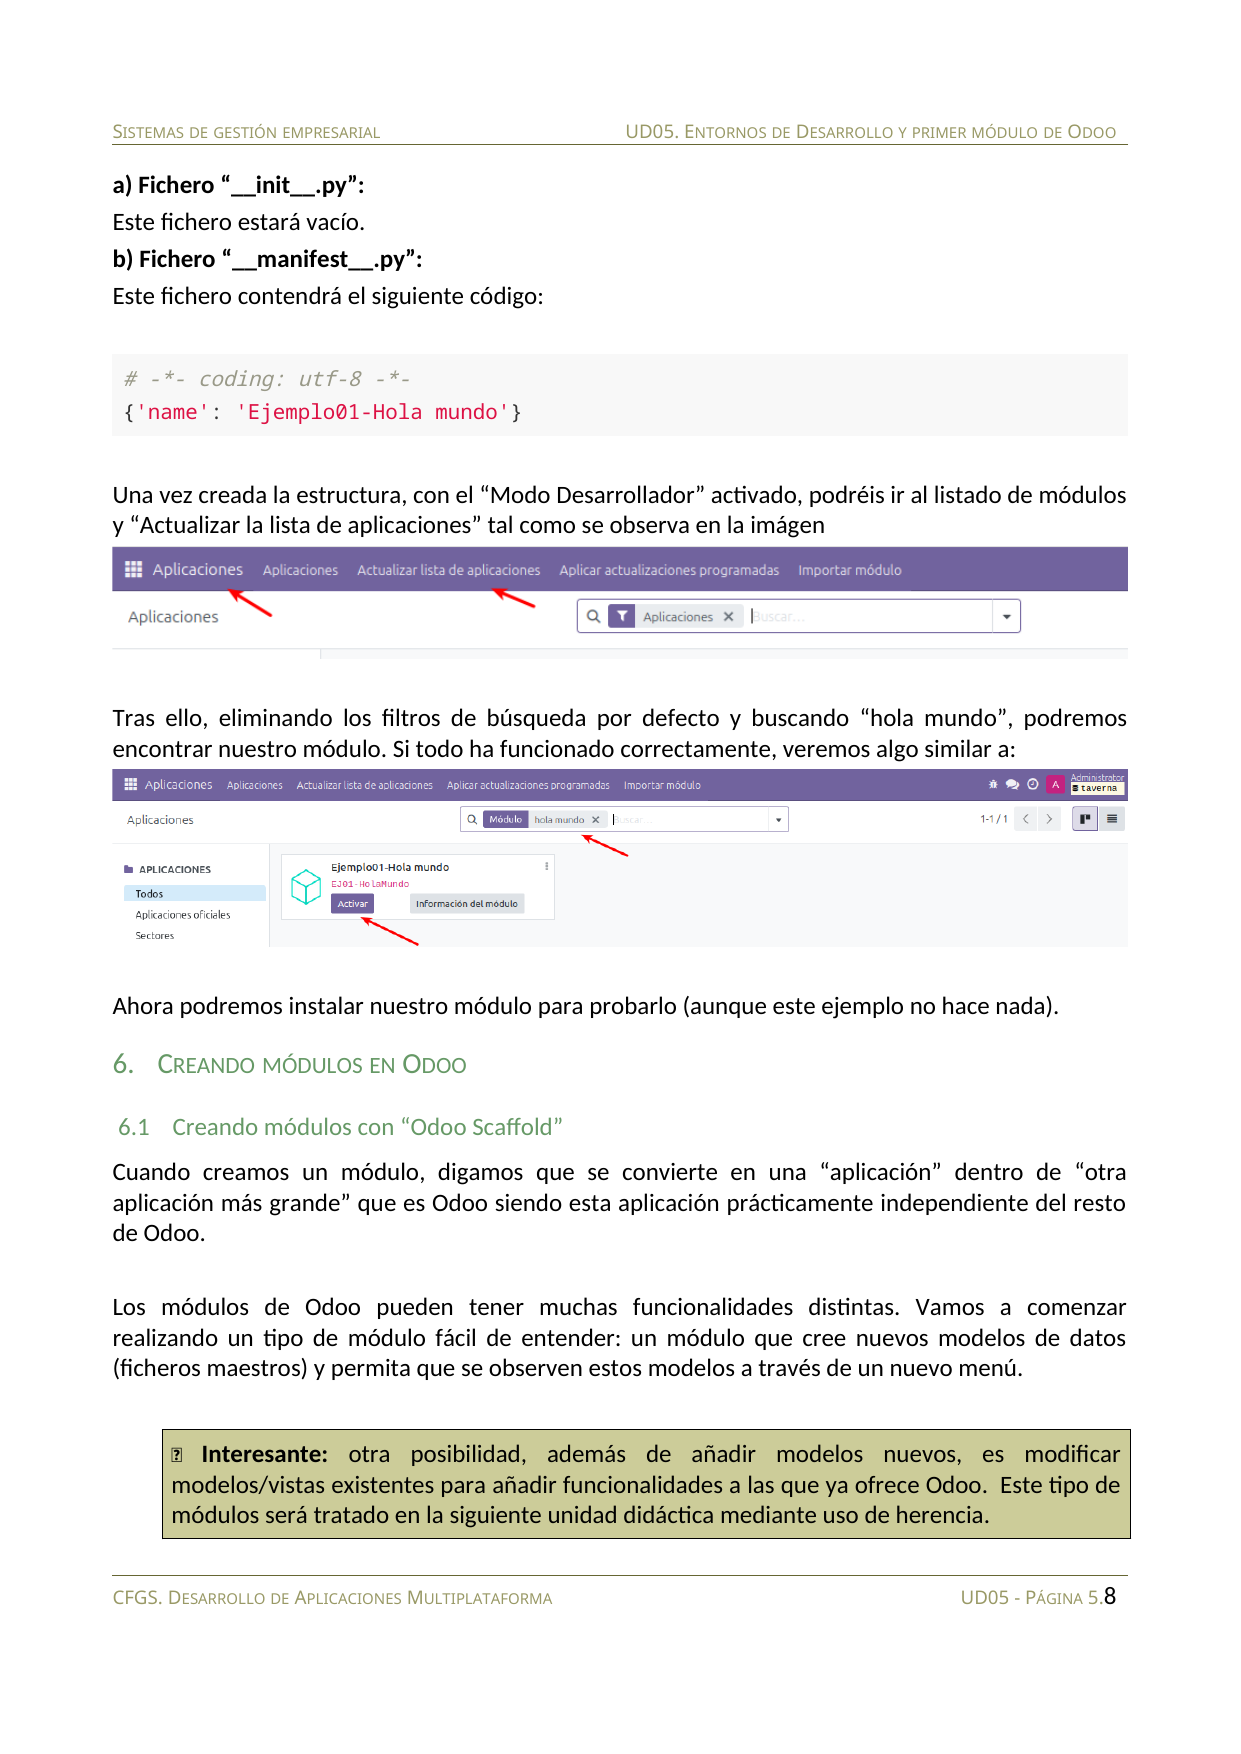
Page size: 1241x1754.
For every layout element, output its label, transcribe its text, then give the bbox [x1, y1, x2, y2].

text Tras ello, eliminando los filtros de búsqueda por defecto y buscando “hola mundo”, podremos encontrar nuestro módulo. Si todo ha funcionado correctamente, veremos algo similar a: [112, 702, 1128, 763]
text b) Fichero “__manifest__.py”: [112, 243, 1128, 273]
subtitle Creando módulos en Odoo [112, 1046, 1128, 1081]
text Ahora podremos instalar nuestro módulo para probarlo (aunque este ejemplo no hace nada). [112, 990, 1128, 1021]
text a) Fichero “__init__.py”: [112, 169, 1128, 199]
table_header # -*- coding: utf-8 -*- {'name': 'Ejemplo01-Hola mundo'} [112, 354, 1128, 436]
text Los módulos de Odoo pueden tener muchas funcionalidades distintas. Vamos a comenzar realizando un tipo de módulo fácil de entender: un módulo que cree nuevos modelos de datos (ficheros maestros) y permita que se observen estos modelos a través de un nuevo menú. [112, 1292, 1128, 1383]
text Cuando creamos un módulo, digamos que se convierte en una “aplicación” dentro de “otra aplicación más grande” que es Odoo siendo esta aplicación prácticamente independiente del resto de Odoo. [112, 1157, 1128, 1248]
subtitle Creando módulos con “Odoo Scaffold” [112, 1111, 1128, 1142]
text Una vez creada la estructura, con el “Modo Desarrollador” activado, podréis ir al listado de módulos y “Actualizar la lista de aplicaciones” tal como se observa en la imágen [112, 479, 1128, 540]
text 💬 Interesante: otra posibilidad, además de añadir modelos nuevos, es modificar modelos/vistas existentes para añadir funcionalidades a las que ya ofrece Odoo. Este tipo de módulos será tratado en la siguiente unidad didáctica mediante uso de herencia. [163, 1430, 1130, 1538]
picture [112, 546, 1128, 659]
picture [112, 769, 1128, 947]
text Este fichero contendrá el siguiente código: [112, 280, 1128, 311]
text Este fichero estará vacío. [112, 206, 1128, 237]
